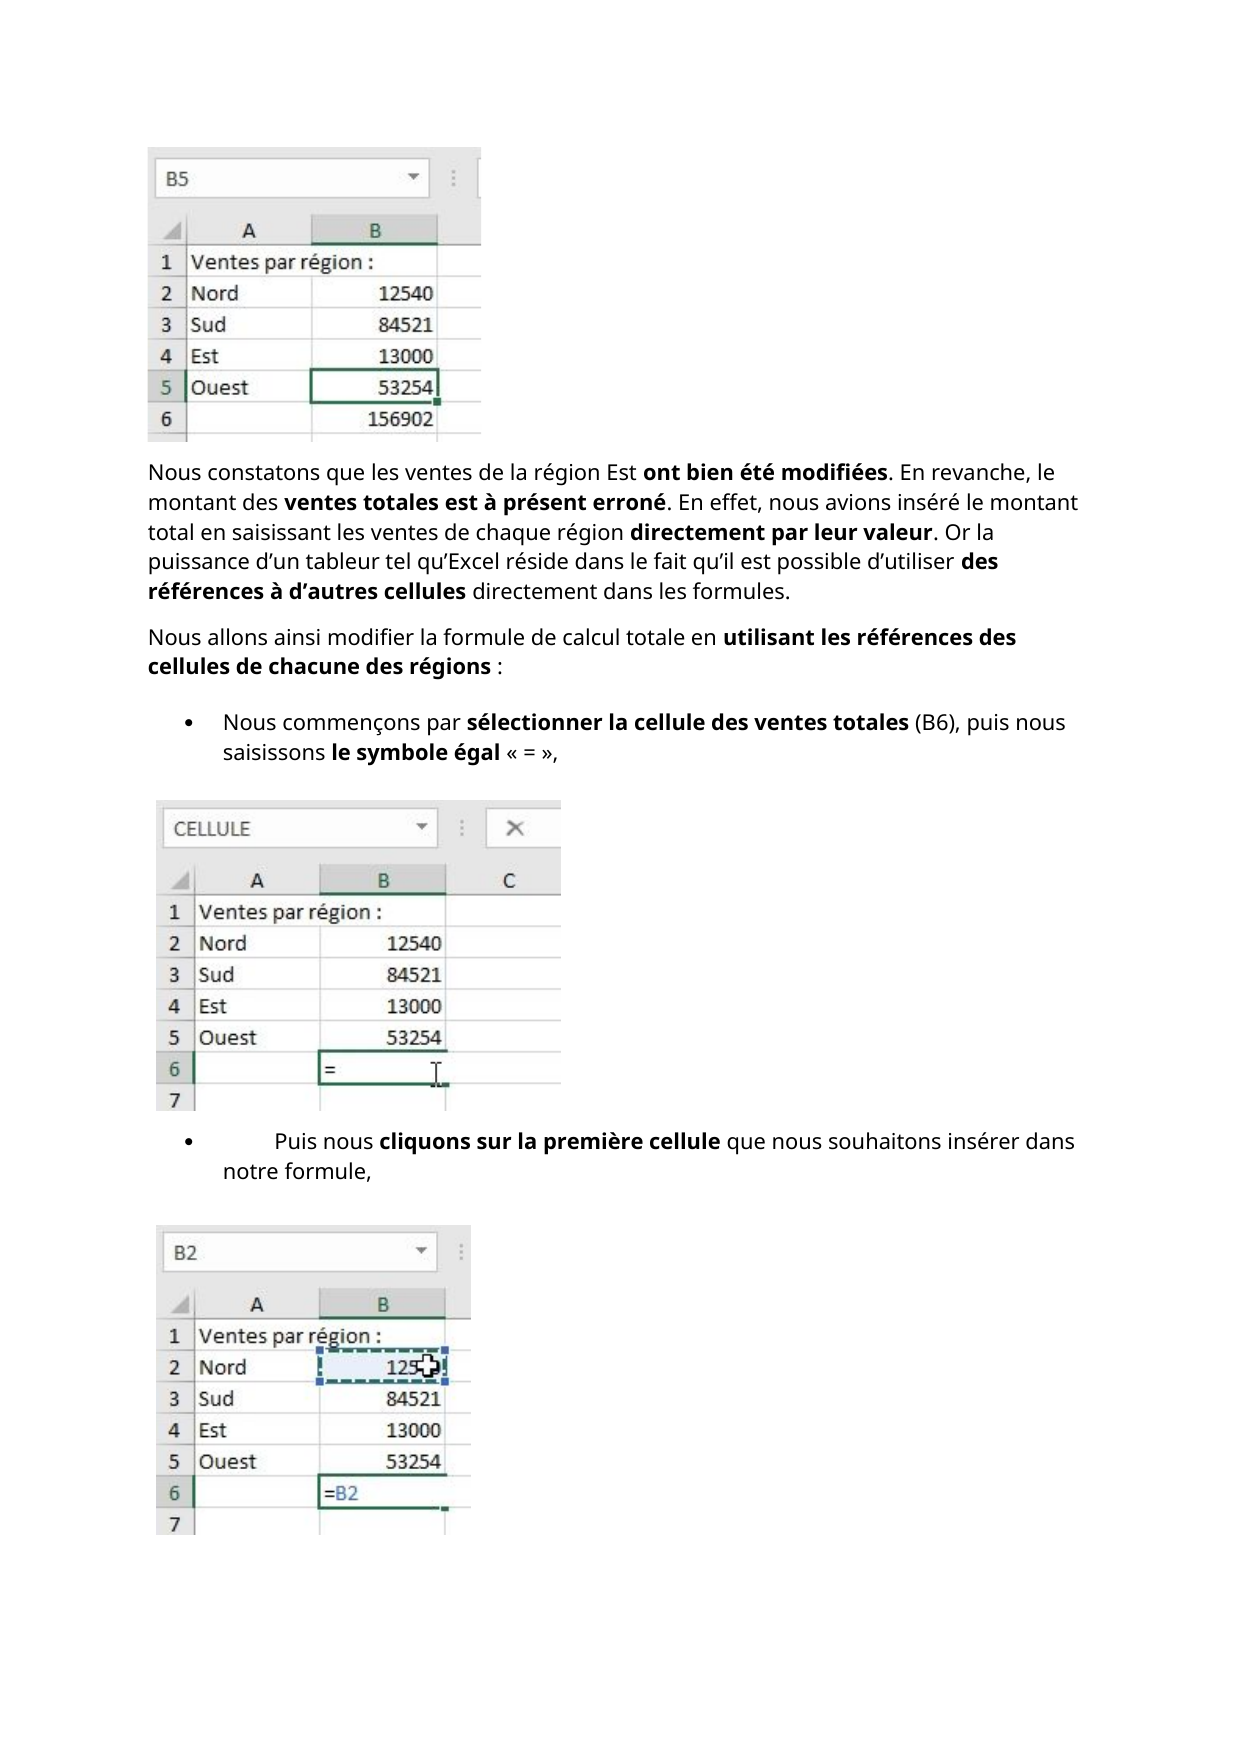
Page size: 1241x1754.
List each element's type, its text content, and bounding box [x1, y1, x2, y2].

text Nous allons ainsi modifier la formule de calcul totale en utilisant les références des cellules de chacune des régions : [148, 622, 1093, 681]
list Puis nous cliquons sur la première cellule que nous souhaitons insérer dans notre formule, [185, 1126, 1093, 1186]
picture [147, 147, 482, 442]
text Nous constatons que les ventes de la région Est ont bien été modifiées. En revanche, le montant des ventes totales est à présent erroné. En effet, nous avions inséré le montant total en saisissant les ventes de chaque région directement par leur valeur. Or la puissance d’un tableur tel qu’Excel réside dans le fait qu’il est possible d’utiliser des références à d’autres cellules directement dans les formules. [148, 457, 1093, 606]
list Nous commençons par sélectionner la cellule des ventes totales (B6), puis nous saisissons le symbole égal « = », [185, 707, 1093, 767]
picture [156, 1225, 471, 1535]
picture [156, 800, 561, 1111]
